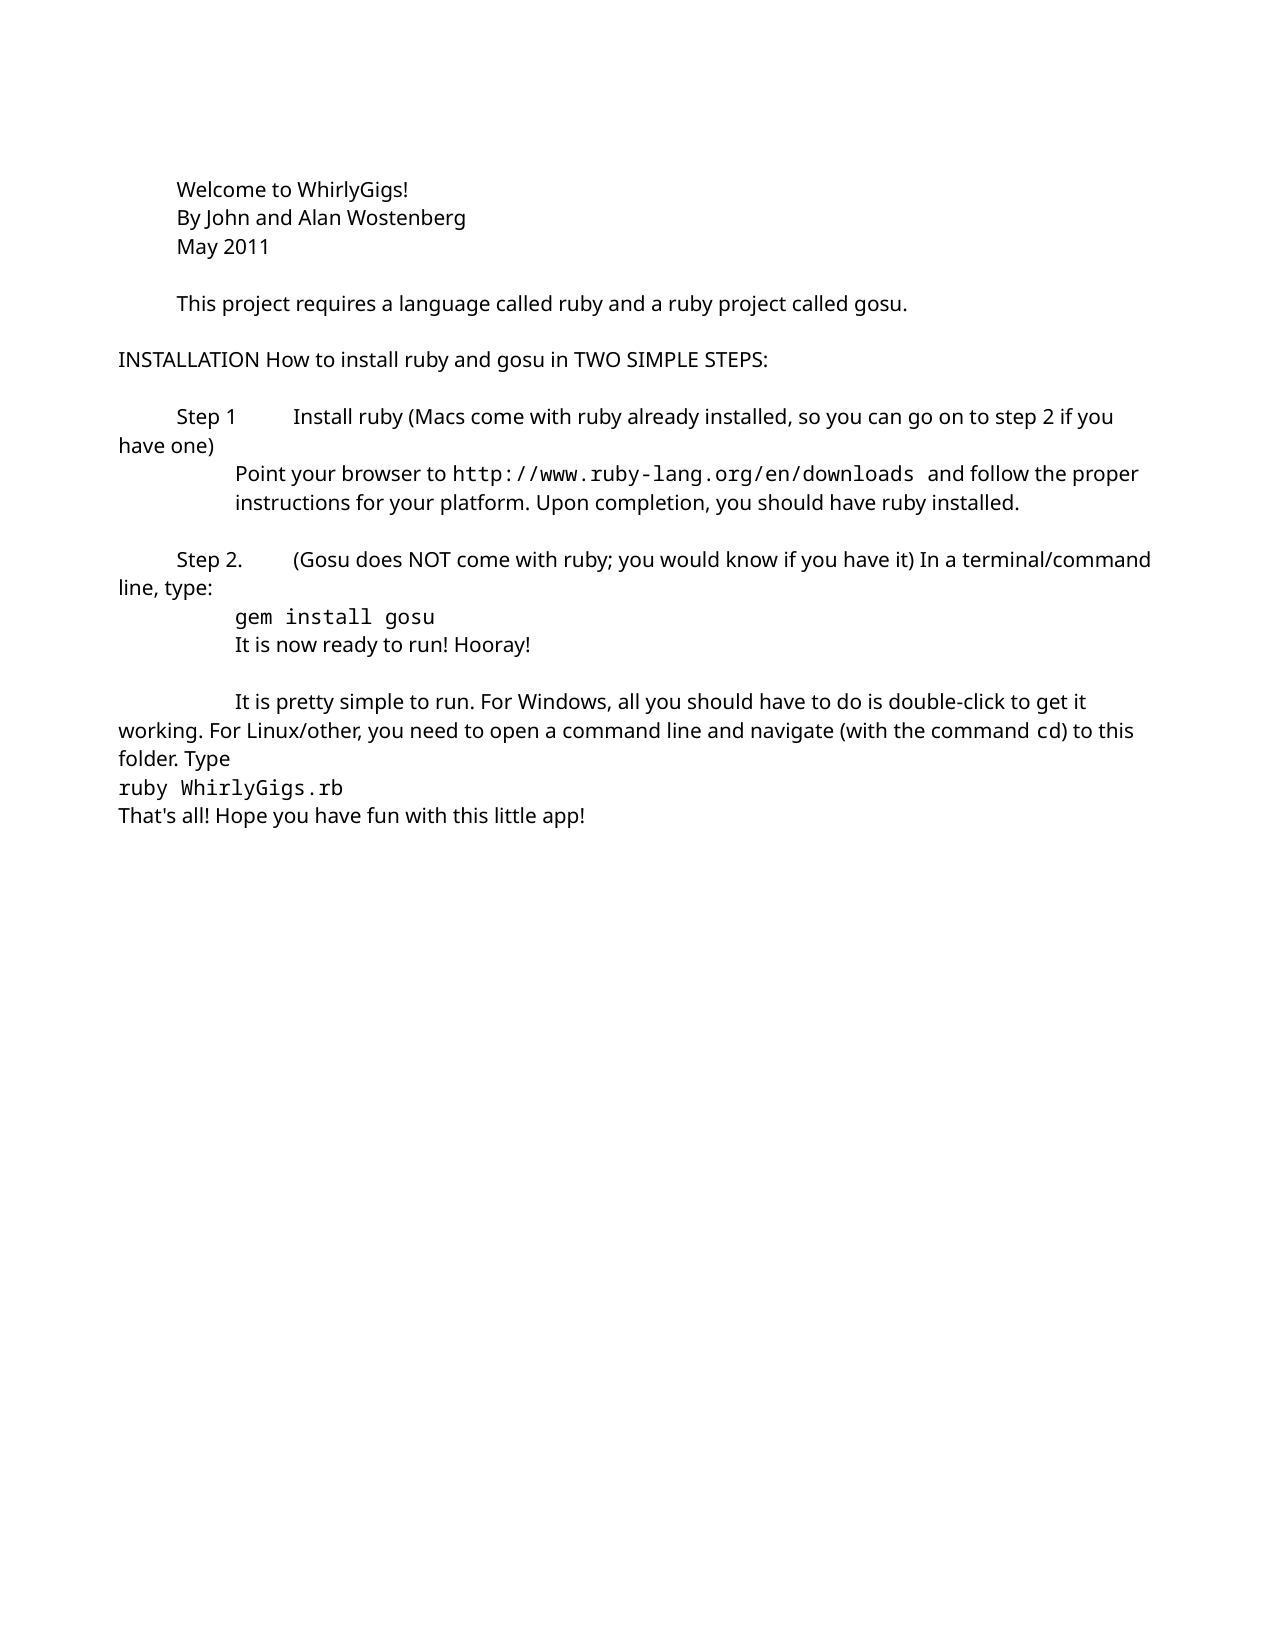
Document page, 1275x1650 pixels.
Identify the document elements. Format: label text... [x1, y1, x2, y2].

text It is now ready to run! Hooray! [118, 630, 1157, 659]
text By John and Alan Wostenberg [118, 203, 1157, 232]
text It is pretty simple to run. For Windows, all you should have to do is double-click to get it working. For Linux/other, you need to open a command line and navigate (with the command cd) to this folder. Type [118, 687, 1157, 773]
text INSTALLATION How to install ruby and gosu in TWO SIMPLE STEPS: [118, 346, 1157, 374]
text That's all! Hope you have fun with this little app! [118, 801, 1157, 830]
text ruby WhirlyGigs.rb [118, 773, 1157, 801]
text Step 2. (Gosu does NOT come with ruby; you would know if you have it) In a terminal/command line, type: [118, 545, 1157, 602]
text Welcome to WhirlyGigs! [118, 175, 1157, 203]
text This project requires a language called ruby and a ruby project called gosu. [118, 289, 1157, 317]
text Point your browser to http://www.ruby-lang.org/en/downloads and follow the proper instructions for your platform. Upon completion, you should have ruby installed. [118, 459, 1157, 516]
text Step 1 Install ruby (Macs come with ruby already installed, so you can go on to step 2 if you have one) [118, 402, 1157, 459]
text May 2011 [118, 232, 1157, 260]
text gem install gosu [118, 602, 1157, 630]
